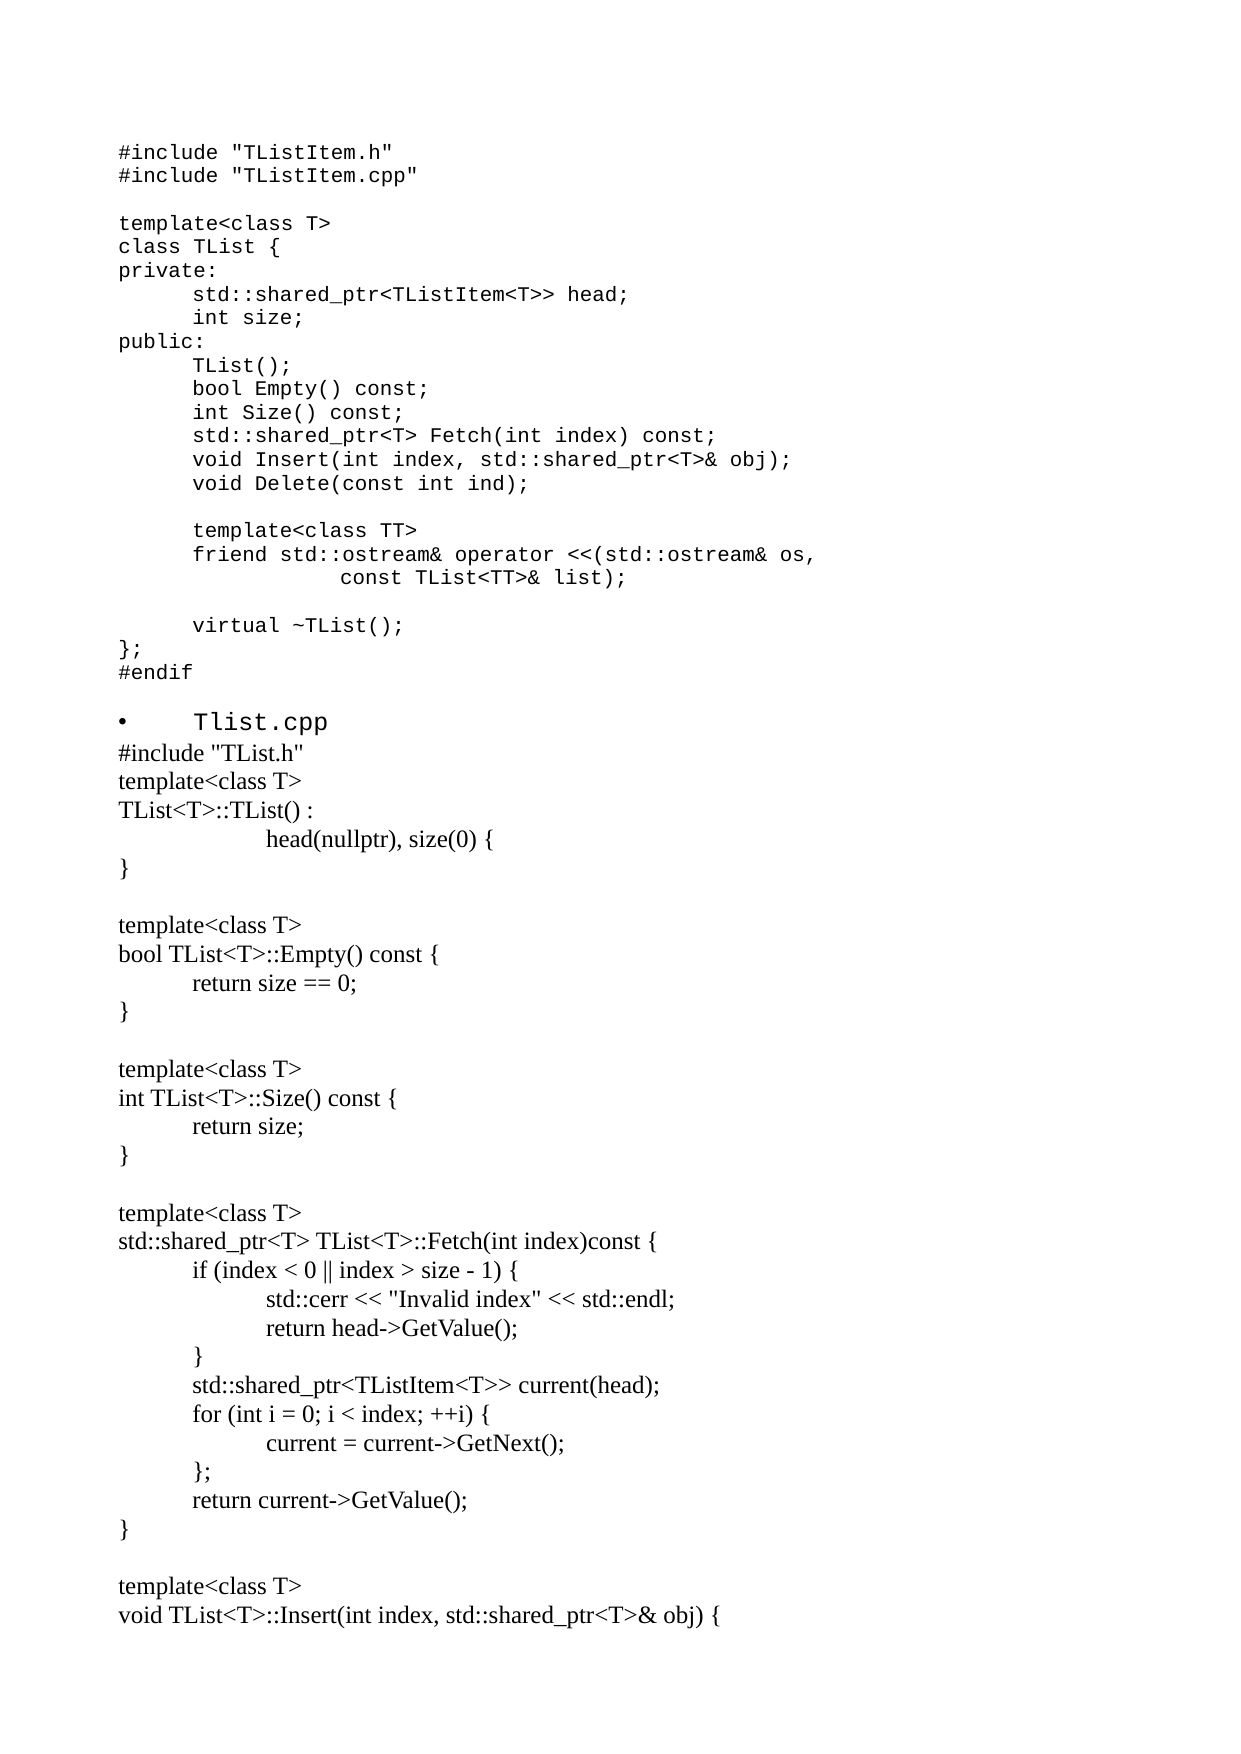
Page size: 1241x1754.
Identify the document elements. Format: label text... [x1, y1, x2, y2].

text TList(); [118, 354, 1122, 378]
text void TList<T>::Insert(int index, std::shared_ptr<T>& obj) { [118, 1600, 1122, 1629]
text } [118, 1341, 1122, 1370]
text } [118, 853, 1122, 881]
text template<class T> [118, 766, 1122, 795]
text } [118, 1140, 1122, 1169]
text return current->GetValue(); [118, 1485, 1122, 1514]
text int TList<T>::Size() const { [118, 1083, 1122, 1111]
text class TList { [118, 236, 1122, 260]
text const TList<TT>& list); [118, 567, 1122, 591]
text void Insert(int index, std::shared_ptr<T>& obj); [118, 449, 1122, 473]
text return size == 0; [118, 968, 1122, 996]
list Tlist.cpp [118, 709, 1122, 738]
text }; [118, 1456, 1122, 1485]
text std::shared_ptr<TListItem<T>> head; [118, 284, 1122, 307]
text if (index < 0 || index > size - 1) { [118, 1255, 1122, 1284]
text template<class T> [118, 213, 1122, 236]
text }; [118, 638, 1122, 662]
text void Delete(const int ind); [118, 473, 1122, 496]
text private: [118, 260, 1122, 284]
text template<class T> [118, 1571, 1122, 1600]
text #include "TList.h" [118, 738, 1122, 766]
text return size; [118, 1111, 1122, 1140]
text std::shared_ptr<T> TList<T>::Fetch(int index)const { [118, 1226, 1122, 1255]
text std::shared_ptr<TListItem<T>> current(head); [118, 1370, 1122, 1399]
text int Size() const; [118, 402, 1122, 426]
text #include "TListItem.cpp" [118, 165, 1122, 189]
text template<class T> [118, 1198, 1122, 1226]
text return head->GetValue(); [118, 1313, 1122, 1341]
text head(nullptr), size(0) { [118, 824, 1122, 853]
text int size; [118, 307, 1122, 331]
text for (int i = 0; i < index; ++i) { [118, 1399, 1122, 1428]
text virtual ~TList(); [118, 615, 1122, 638]
text std::cerr << "Invalid index" << std::endl; [118, 1284, 1122, 1313]
text } [118, 996, 1122, 1025]
text public: [118, 331, 1122, 354]
text bool TList<T>::Empty() const { [118, 939, 1122, 968]
text current = current->GetNext(); [118, 1428, 1122, 1456]
text template<class T> [118, 910, 1122, 939]
text } [118, 1514, 1122, 1543]
text template<class TT> [118, 520, 1122, 544]
text template<class T> [118, 1054, 1122, 1083]
text std::shared_ptr<T> Fetch(int index) const; [118, 426, 1122, 449]
text friend std::ostream& operator <<(std::ostream& os, [118, 544, 1122, 567]
text bool Empty() const; [118, 378, 1122, 402]
text #endif [118, 662, 1122, 686]
text TList<T>::TList() : [118, 795, 1122, 824]
text #include "TListItem.h" [118, 142, 1122, 165]
